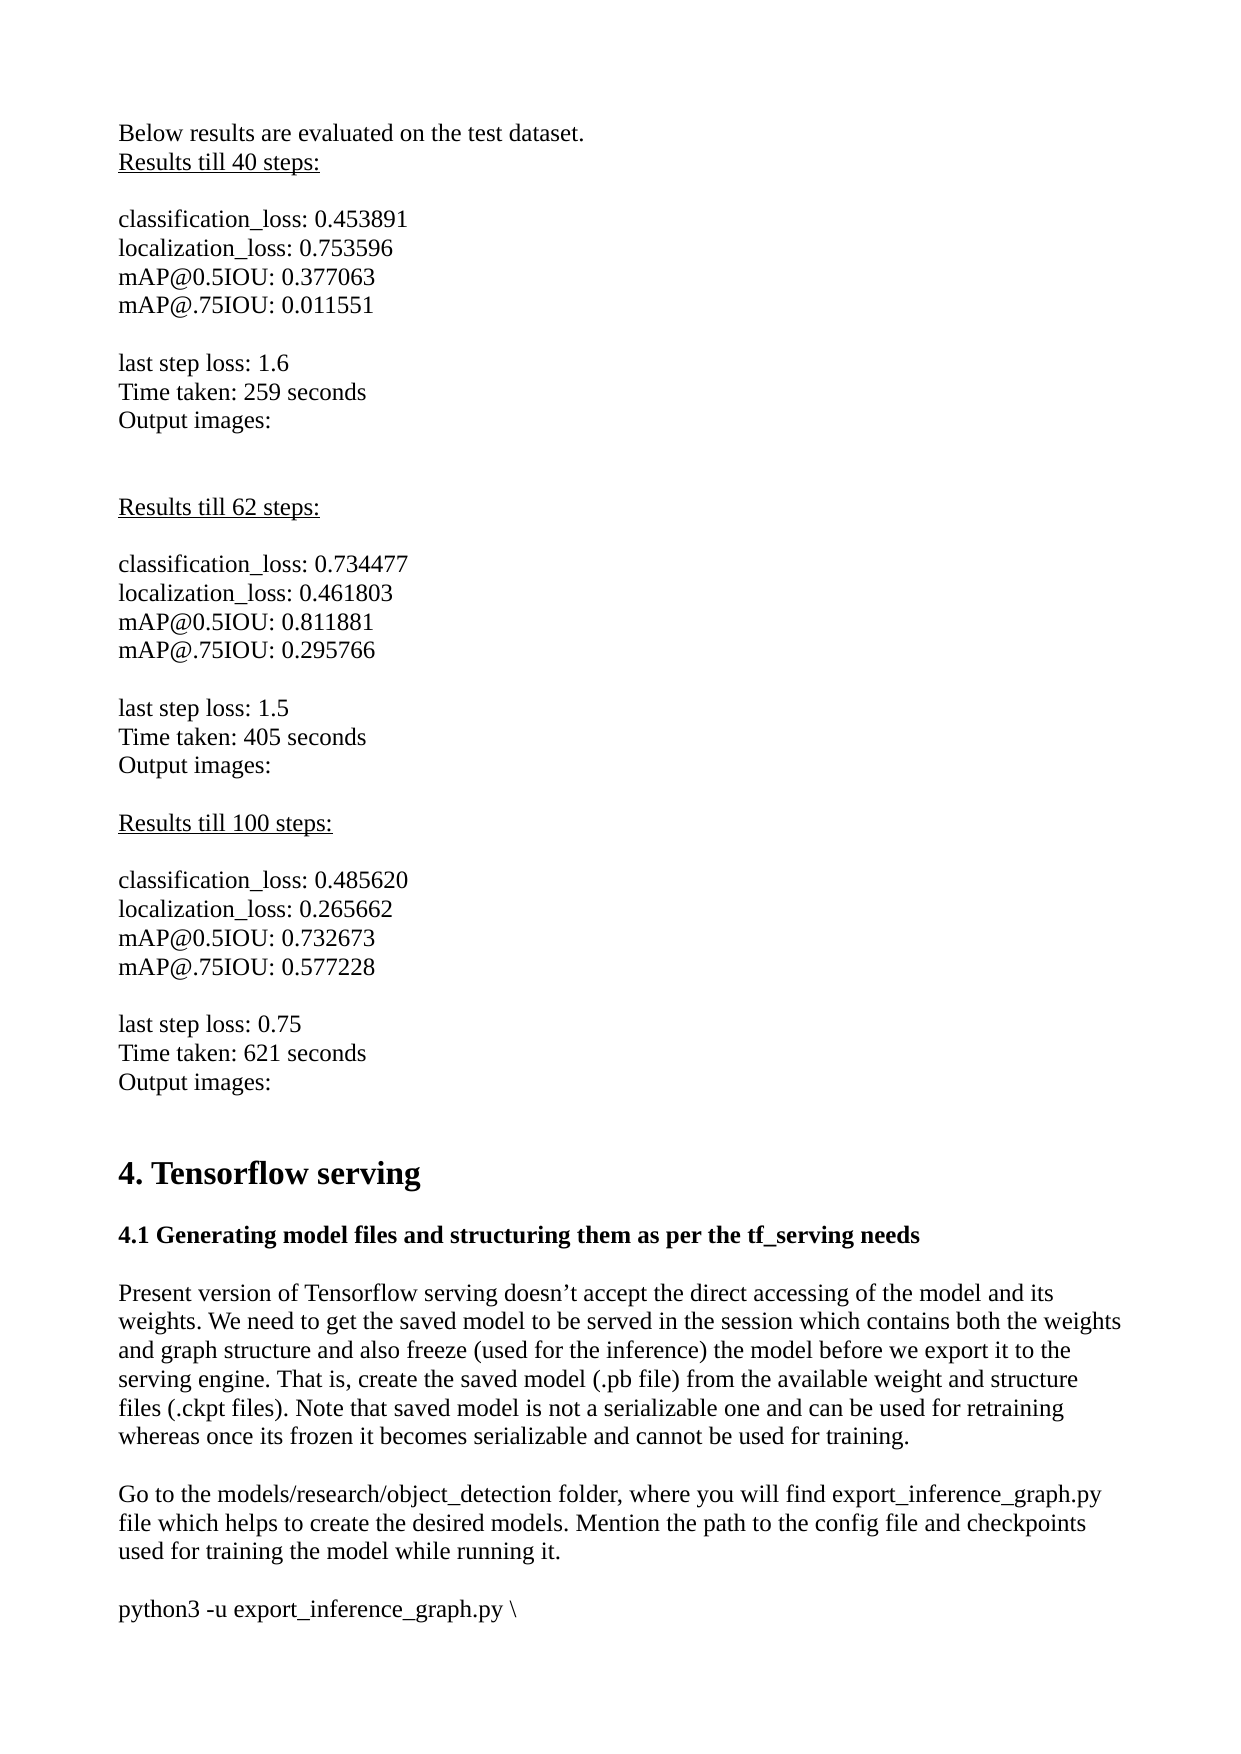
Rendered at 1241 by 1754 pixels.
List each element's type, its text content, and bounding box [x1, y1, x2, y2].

text last step loss: 1.6 [118, 348, 1122, 377]
text Output images: [118, 751, 1122, 779]
text mAP@.75IOU: 0.011551 [118, 291, 1122, 319]
text classification_loss: 0.734477 [118, 549, 1122, 578]
text localization_loss: 0.265662 [118, 894, 1122, 923]
text Results till 100 steps: [118, 808, 1122, 837]
text Time taken: 405 seconds [118, 722, 1122, 751]
text localization_loss: 0.753596 [118, 233, 1122, 262]
text classification_loss: 0.485620 [118, 866, 1122, 894]
text Go to the models/research/object_detection folder, where you will find export_inference_graph.py file which helps to create the desired models. Mention the path to the config file and checkpoints used for training the model while running it. [118, 1479, 1122, 1565]
text 4.1 Generating model files and structuring them as per the tf_serving needs [118, 1220, 1122, 1249]
text localization_loss: 0.461803 [118, 578, 1122, 607]
text 4. Tensorflow serving [118, 1153, 1122, 1191]
text Results till 40 steps: [118, 147, 1122, 176]
text mAP@0.5IOU: 0.732673 [118, 923, 1122, 952]
text Present version of Tensorflow serving doesn’t accept the direct accessing of the model and its weights. We need to get the saved model to be served in the session which contains both the weights and graph structure and also freeze (used for the inference) the model before we export it to the serving engine. That is, create the saved model (.pb file) from the available weight and structure files (.ckpt files). Note that saved model is not a serializable one and can be used for retraining whereas once its frozen it becomes serializable and cannot be used for training. [118, 1278, 1122, 1450]
text Results till 62 steps: [118, 492, 1122, 521]
text mAP@0.5IOU: 0.377063 [118, 262, 1122, 291]
text Output images: [118, 406, 1122, 434]
text Below results are evaluated on the test dataset. [118, 118, 1122, 147]
text Time taken: 621 seconds [118, 1038, 1122, 1067]
text Output images: [118, 1067, 1122, 1096]
text mAP@.75IOU: 0.577228 [118, 952, 1122, 981]
text mAP@.75IOU: 0.295766 [118, 636, 1122, 664]
text python3 -u export_inference_graph.py \ [118, 1594, 1122, 1623]
text classification_loss: 0.453891 [118, 204, 1122, 233]
text Time taken: 259 seconds [118, 377, 1122, 406]
text last step loss: 1.5 [118, 693, 1122, 722]
text last step loss: 0.75 [118, 1009, 1122, 1038]
text mAP@0.5IOU: 0.811881 [118, 607, 1122, 636]
